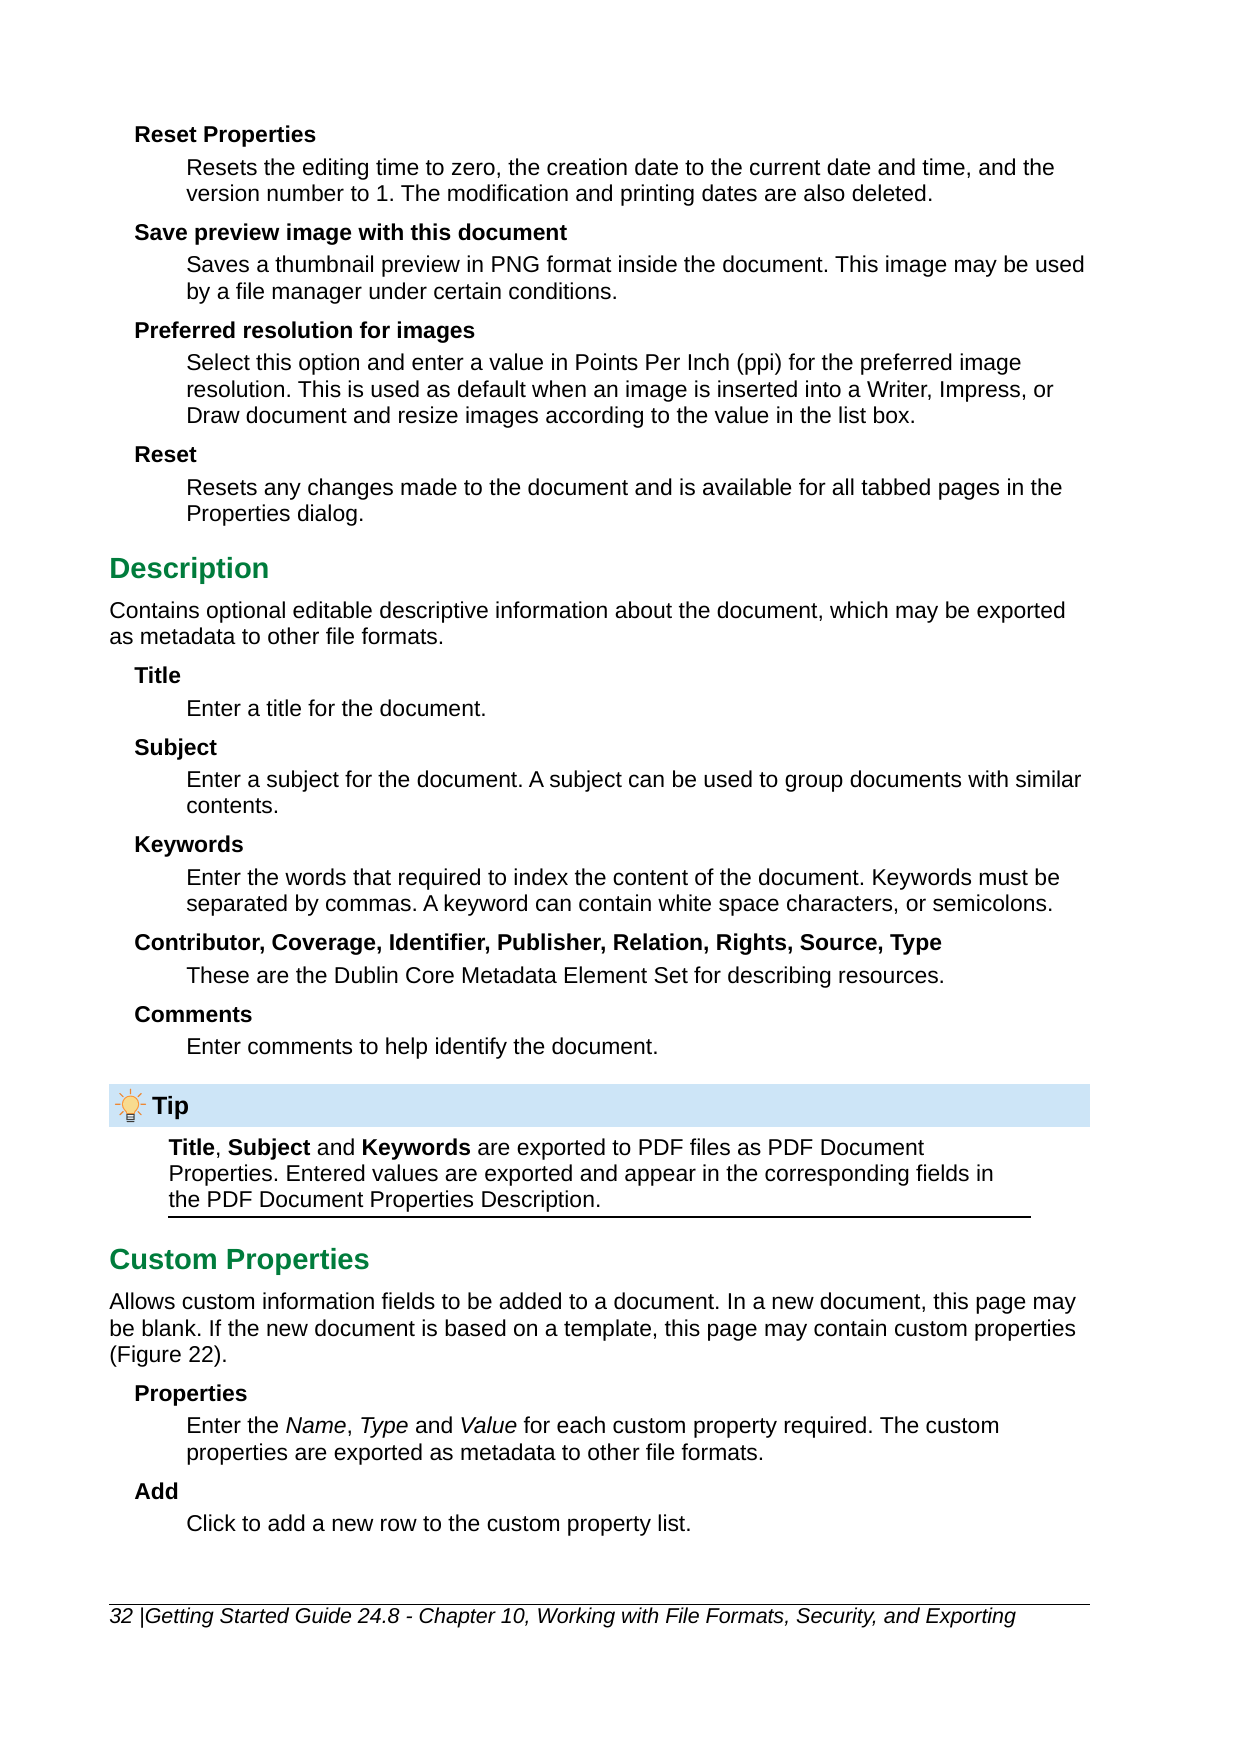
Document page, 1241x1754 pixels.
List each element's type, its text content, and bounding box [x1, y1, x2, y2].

text Reset Properties [134, 121, 1090, 147]
text Click to add a new row to the custom property list. [186, 1510, 1090, 1537]
text Resets the editing time to zero, the creation date to the current date and time, and the version number to 1. The modification and printing dates are also deleted. [186, 154, 1090, 206]
text Enter comments to help identify the document. [186, 1033, 1090, 1059]
text Save preview image with this document [134, 219, 1090, 245]
text Resets any changes made to the document and is available for all tabbed pages in the Properties dialog. [186, 473, 1090, 526]
text Enter the words that required to index the content of the document. Keywords must be separated by commas. A keyword can contain white space characters, or semicolons. [186, 864, 1090, 917]
text Saves a thumbnail preview in PNG format inside the document. This image may be used by a file manager under certain conditions. [186, 251, 1090, 304]
subtitle Tip [109, 1084, 1090, 1127]
subtitle Custom Properties [109, 1242, 1090, 1276]
text Reset [134, 441, 1090, 467]
text Enter the Name, Type and Value for each custom property required. The custom properties are exported as metadata to other file formats. [186, 1412, 1090, 1465]
text Select this option and enter a value in Points Per Inch (ppi) for the preferred image resolution. This is used as default when an image is inserted into a Writer, Impress, or Draw document and resize images according to the value in the list box. [186, 349, 1090, 428]
text Comments [134, 1001, 1090, 1027]
text Add [134, 1478, 1090, 1504]
text Subject [134, 733, 1090, 760]
text Title, Subject and Keywords are exported to PDF files as PDF Document Properties. Entered values are exported and appear in the corresponding fields in the PDF Document Properties Description. [168, 1133, 1031, 1216]
text Enter a subject for the document. A subject can be used to group documents with similar contents. [186, 766, 1090, 819]
text Keywords [134, 831, 1090, 858]
list Contains optional editable descriptive information about the document, which may be exported as metadata to other file formats. [109, 597, 1090, 649]
text Preferred resolution for images [134, 317, 1090, 343]
text Contributor, Coverage, Identifier, Publisher, Relation, Rights, Source, Type [134, 929, 1090, 956]
text Properties [134, 1380, 1090, 1406]
subtitle Description [109, 551, 1090, 584]
text These are the Dublin Core Metadata Element Set for describing resources. [186, 962, 1090, 988]
text Title [134, 662, 1090, 688]
text Enter a title for the document. [186, 695, 1090, 721]
list Allows custom information fields to be added to a document. In a new document, this page may be blank. If the new document is based on a template, this page may contain custom properties (Figure 22). [109, 1288, 1090, 1367]
